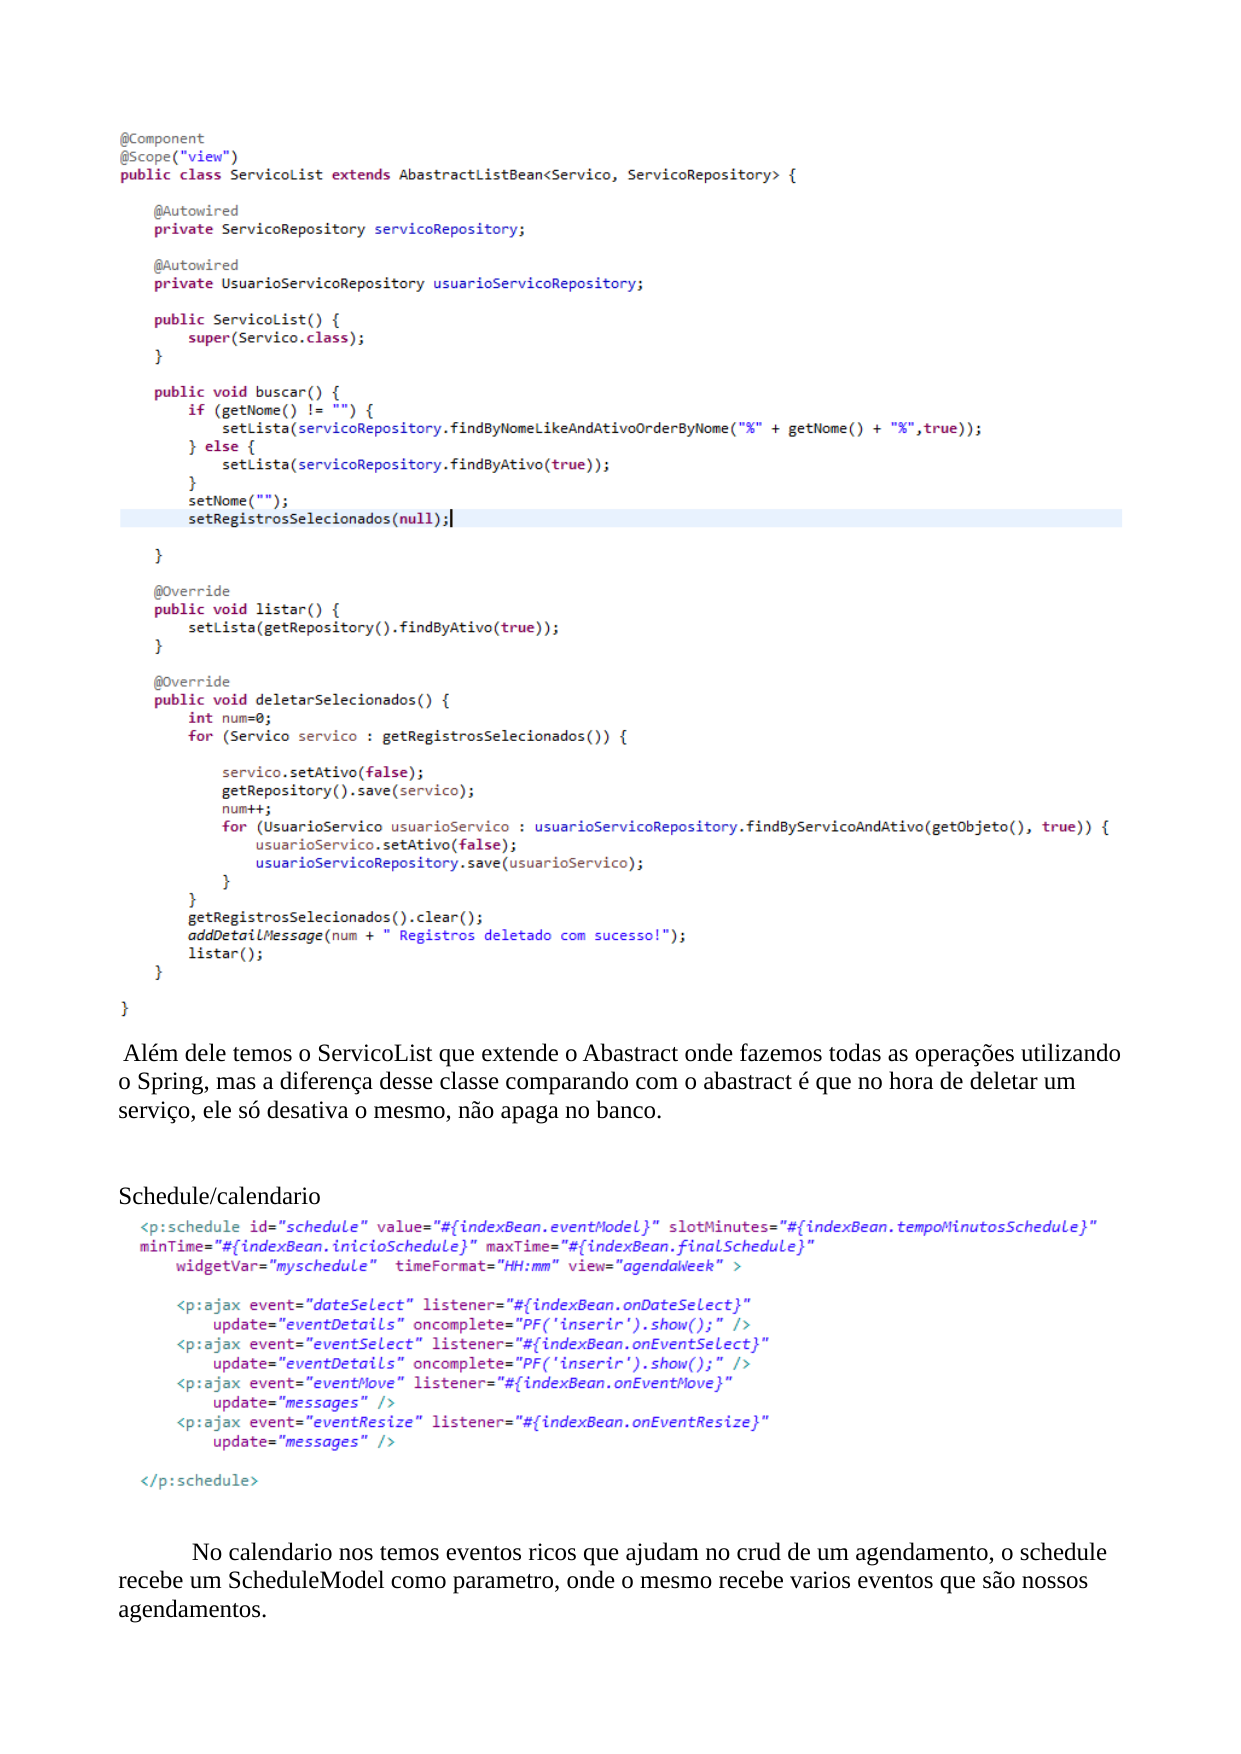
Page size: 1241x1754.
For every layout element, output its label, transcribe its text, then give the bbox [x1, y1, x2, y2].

text No calendario nos temos eventos ricos que ajudam no crud de um agendamento, o schedule recebe um ScheduleModel como parametro, onde o mesmo recebe varios eventos que são nossos agendamentos. [118, 1537, 1122, 1623]
picture [118, 1210, 1123, 1508]
text Além dele temos o ServicoList que extende o Abastract onde fazemos todas as operações utilizando o Spring, mas a diferença desse classe comparando com o abastract é que no hora de deletar um serviço, ele só desativa o mesmo, não apaga no banco. [118, 1038, 1122, 1124]
text Schedule/calendario [118, 1181, 1122, 1210]
picture [118, 118, 1123, 1038]
